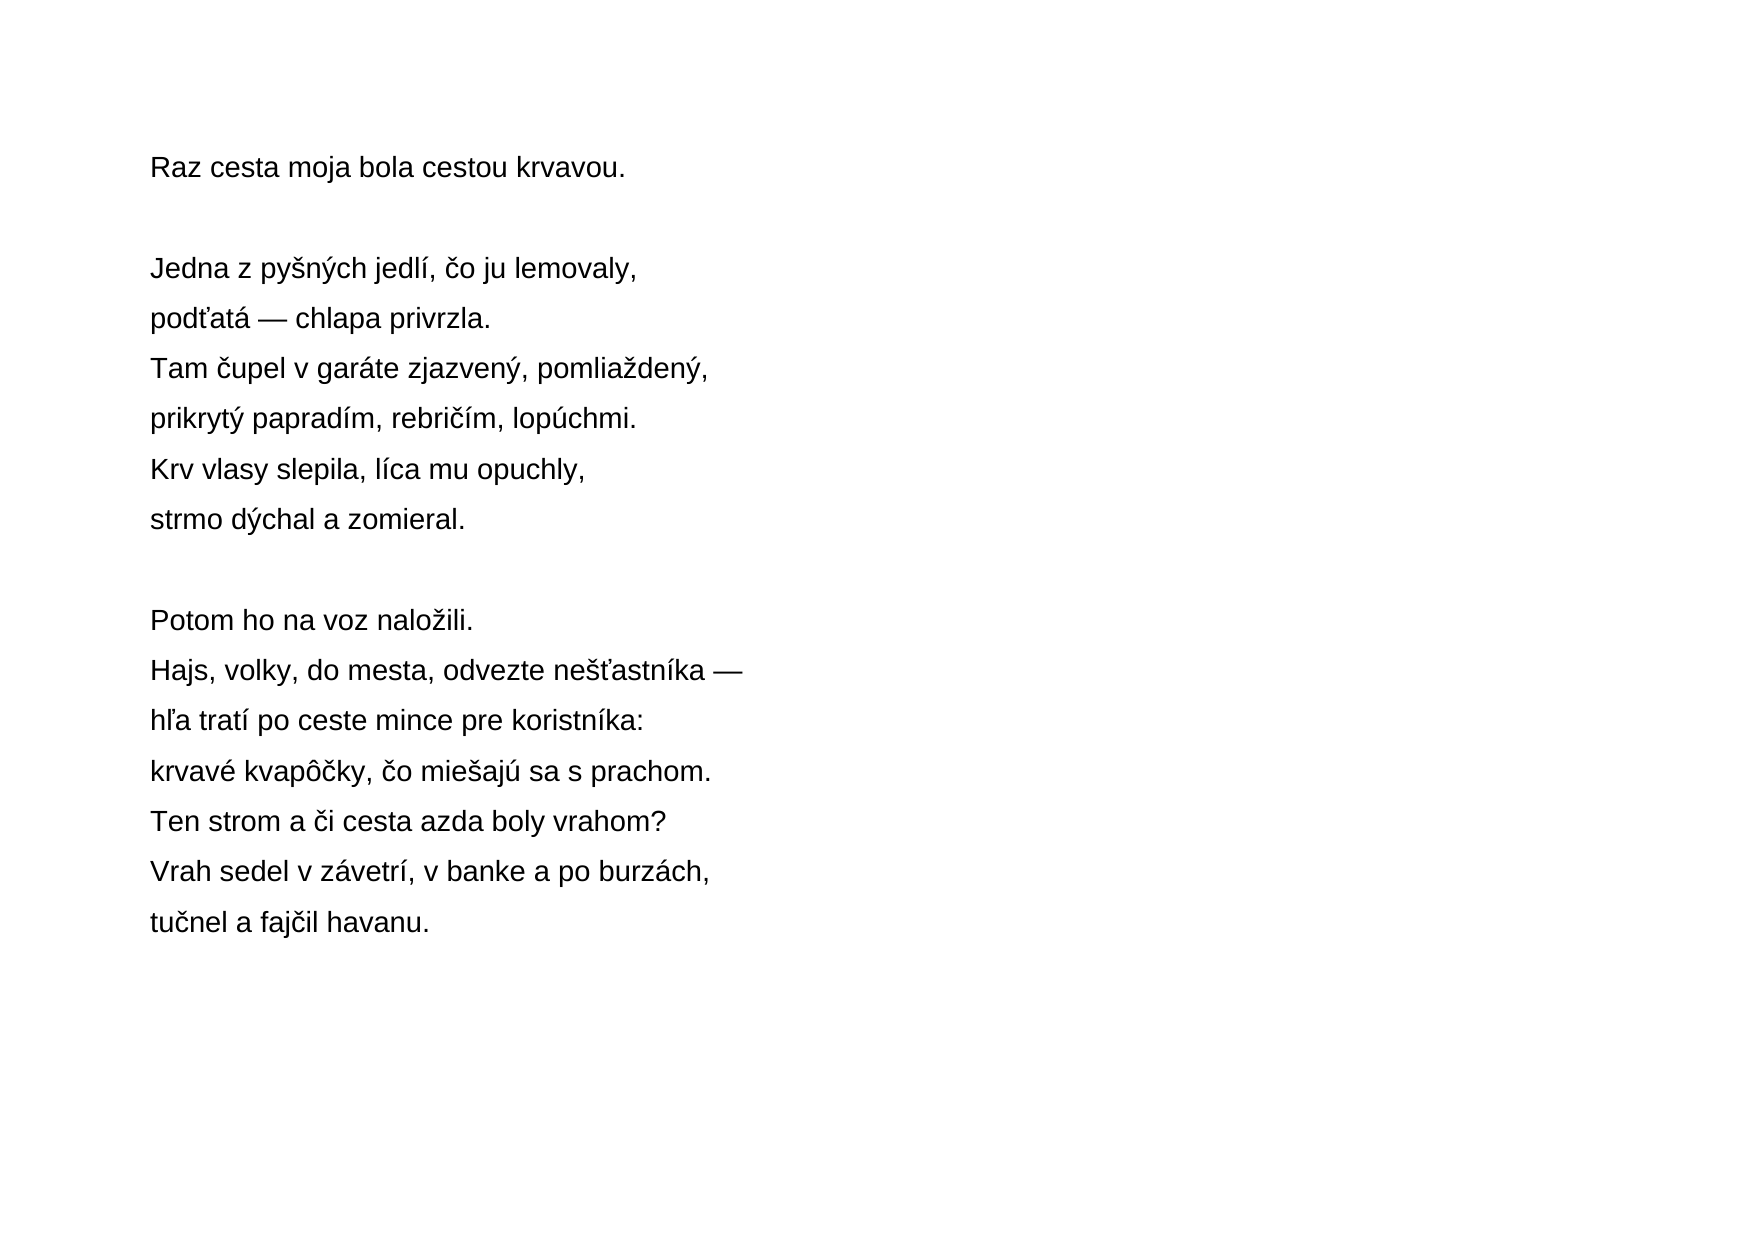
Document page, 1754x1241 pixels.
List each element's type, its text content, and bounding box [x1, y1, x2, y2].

text tučnel a fajčil havanu. [150, 905, 1243, 938]
text Jedna z pyšných jedlí, čo ju lemovaly, [150, 251, 1243, 284]
text Vrah sedel v závetrí, v banke a po burzách, [150, 854, 1243, 888]
text Hajs, volky, do mesta, odvezte nešťastníka — [150, 653, 1243, 687]
text podťatá — chlapa privrzla. [150, 301, 1243, 334]
text Tam čupel v garáte zjazvený, pomliaždený, [150, 351, 1243, 385]
text krvavé kvapôčky, čo miešajú sa s prachom. [150, 754, 1243, 787]
text Krv vlasy slepila, líca mu opuchly, [150, 452, 1243, 485]
text prikrytý papradím, rebričím, lopúchmi. [150, 402, 1243, 435]
text Ten strom a či cesta azda boly vrahom? [150, 804, 1243, 838]
text hľa tratí po ceste mince pre koristníka: [150, 703, 1243, 737]
text Potom ho na voz naložili. [150, 603, 1243, 636]
text strmo dýchal a zomieral. [150, 502, 1243, 536]
text Raz cesta moja bola cestou krvavou. [150, 150, 1243, 183]
